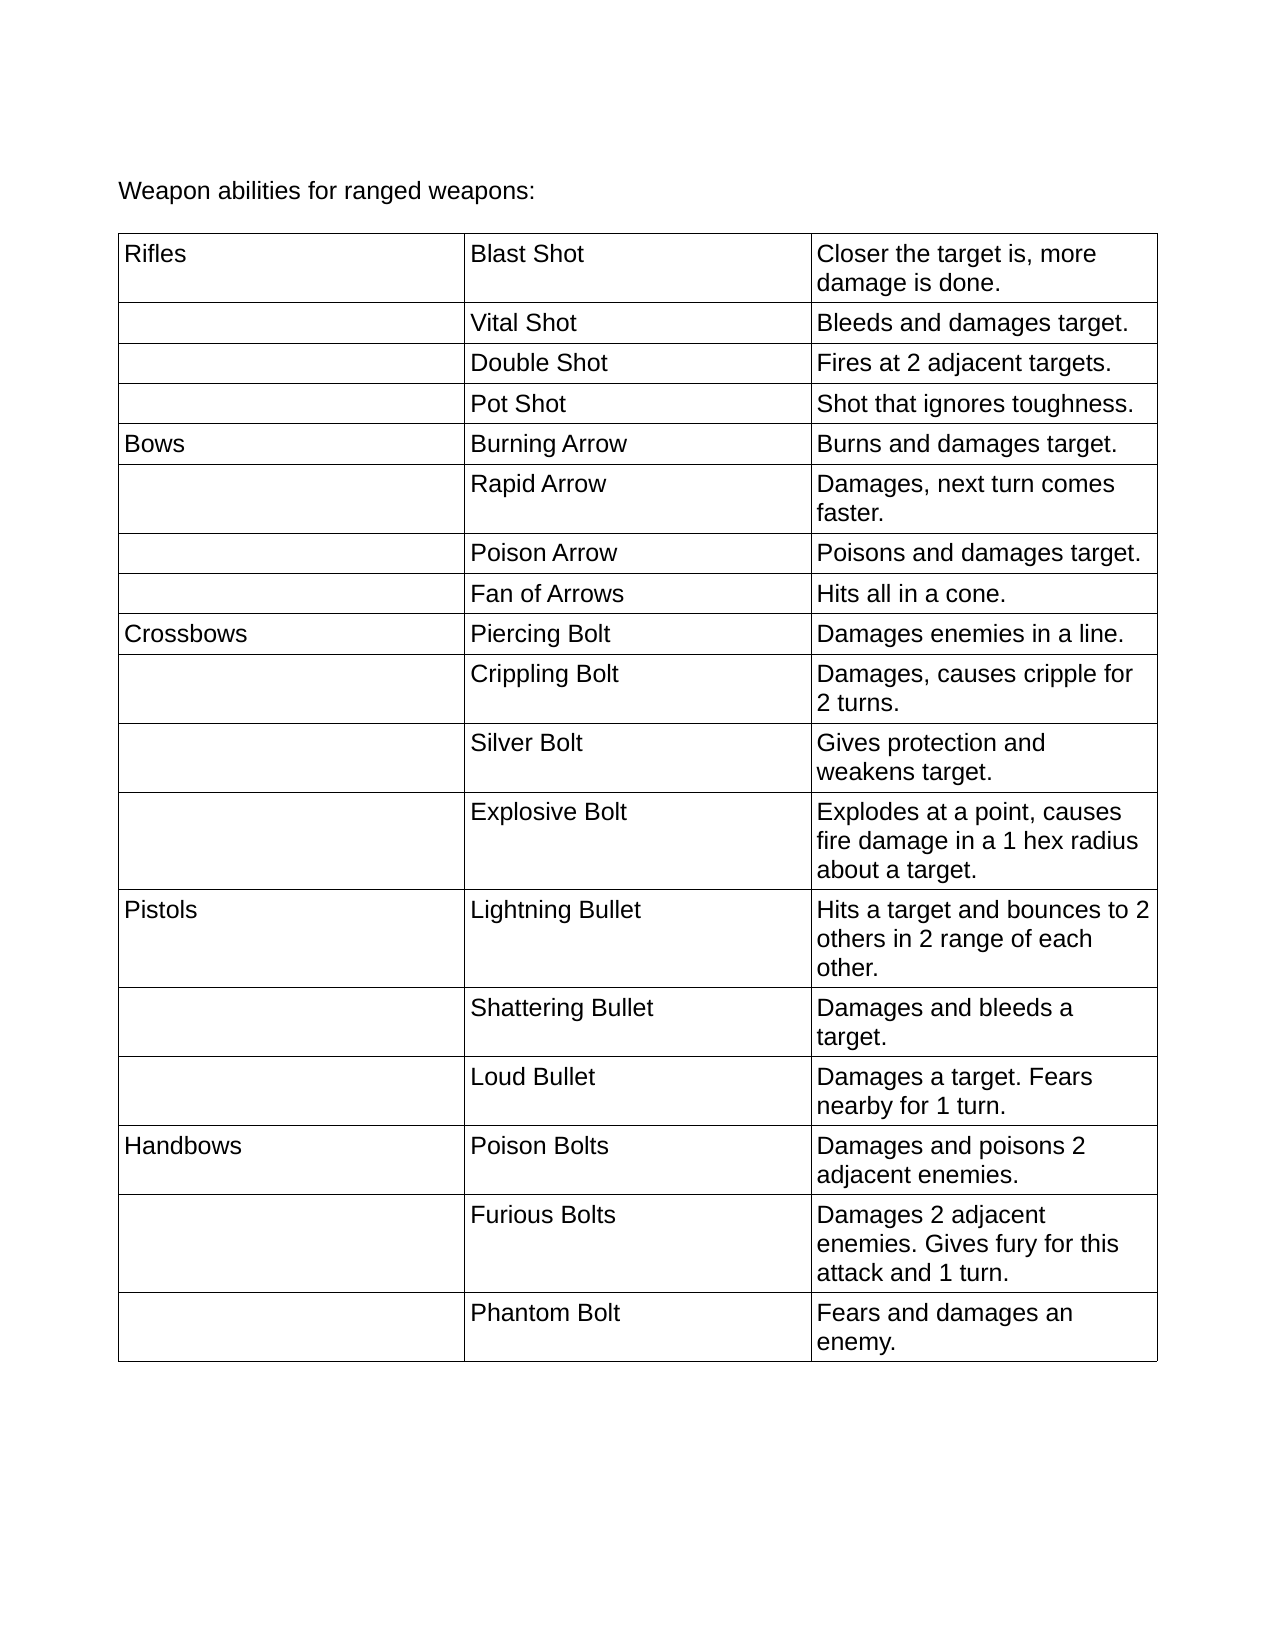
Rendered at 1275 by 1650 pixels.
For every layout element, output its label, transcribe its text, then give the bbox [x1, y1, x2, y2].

table_cell Explodes at a point, causes fire damage in a 1 hex radius about a target. [812, 793, 1157, 889]
table_cell Silver Bolt [465, 724, 811, 792]
table_cell Piercing Bolt [465, 614, 811, 653]
table_cell Burning Arrow [465, 424, 811, 463]
table_cell Hits all in a cone. [812, 574, 1157, 613]
table_cell Shot that ignores toughness. [812, 384, 1157, 423]
table_cell Poisons and damages target. [812, 534, 1157, 573]
table_cell [119, 344, 464, 383]
table_cell Damages, next turn comes faster. [812, 465, 1157, 532]
table_header Rifles [119, 234, 464, 302]
table_cell Double Shot [465, 344, 811, 383]
table_cell Fears and damages an enemy. [812, 1293, 1157, 1361]
table_cell [119, 384, 464, 423]
table_cell [119, 724, 464, 792]
table_cell Damages and poisons 2 adjacent enemies. [812, 1126, 1157, 1194]
table_cell Explosive Bolt [465, 793, 811, 889]
table_cell [119, 655, 464, 722]
table_cell [119, 1195, 464, 1292]
table_cell [119, 1293, 464, 1361]
table_cell Furious Bolts [465, 1195, 811, 1292]
table_cell Gives protection and weakens target. [812, 724, 1157, 792]
table_cell Damages and bleeds a target. [812, 988, 1157, 1056]
table_cell Damages, causes cripple for 2 turns. [812, 655, 1157, 722]
table_cell [119, 793, 464, 889]
table_cell Handbows [119, 1126, 464, 1194]
table_cell Poison Arrow [465, 534, 811, 573]
table_cell [119, 303, 464, 342]
table_cell Crippling Bolt [465, 655, 811, 722]
table_cell Poison Bolts [465, 1126, 811, 1194]
table_cell Fires at 2 adjacent targets. [812, 344, 1157, 383]
table_cell Damages a target. Fears nearby for 1 turn. [812, 1057, 1157, 1125]
table_cell Bleeds and damages target. [812, 303, 1157, 342]
table_cell Damages enemies in a line. [812, 614, 1157, 653]
table_cell Shattering Bullet [465, 988, 811, 1056]
table_header Blast Shot [465, 234, 811, 302]
table_cell Fan of Arrows [465, 574, 811, 613]
table_cell Pot Shot [465, 384, 811, 423]
table_header Closer the target is, more damage is done. [812, 234, 1157, 302]
text Weapon abilities for ranged weapons: [118, 176, 1157, 204]
table_cell [119, 988, 464, 1056]
table_cell Rapid Arrow [465, 465, 811, 532]
table_cell Lightning Bullet [465, 890, 811, 987]
table_cell Hits a target and bounces to 2 others in 2 range of each other. [812, 890, 1157, 987]
table_cell [119, 465, 464, 532]
table_cell Burns and damages target. [812, 424, 1157, 463]
table_cell Crossbows [119, 614, 464, 653]
table_cell Pistols [119, 890, 464, 987]
table_cell [119, 574, 464, 613]
table_cell Vital Shot [465, 303, 811, 342]
table_cell [119, 1057, 464, 1125]
table_cell Loud Bullet [465, 1057, 811, 1125]
table_cell [119, 534, 464, 573]
table_cell Bows [119, 424, 464, 463]
table_cell Damages 2 adjacent enemies. Gives fury for this attack and 1 turn. [812, 1195, 1157, 1292]
table_cell Phantom Bolt [465, 1293, 811, 1361]
